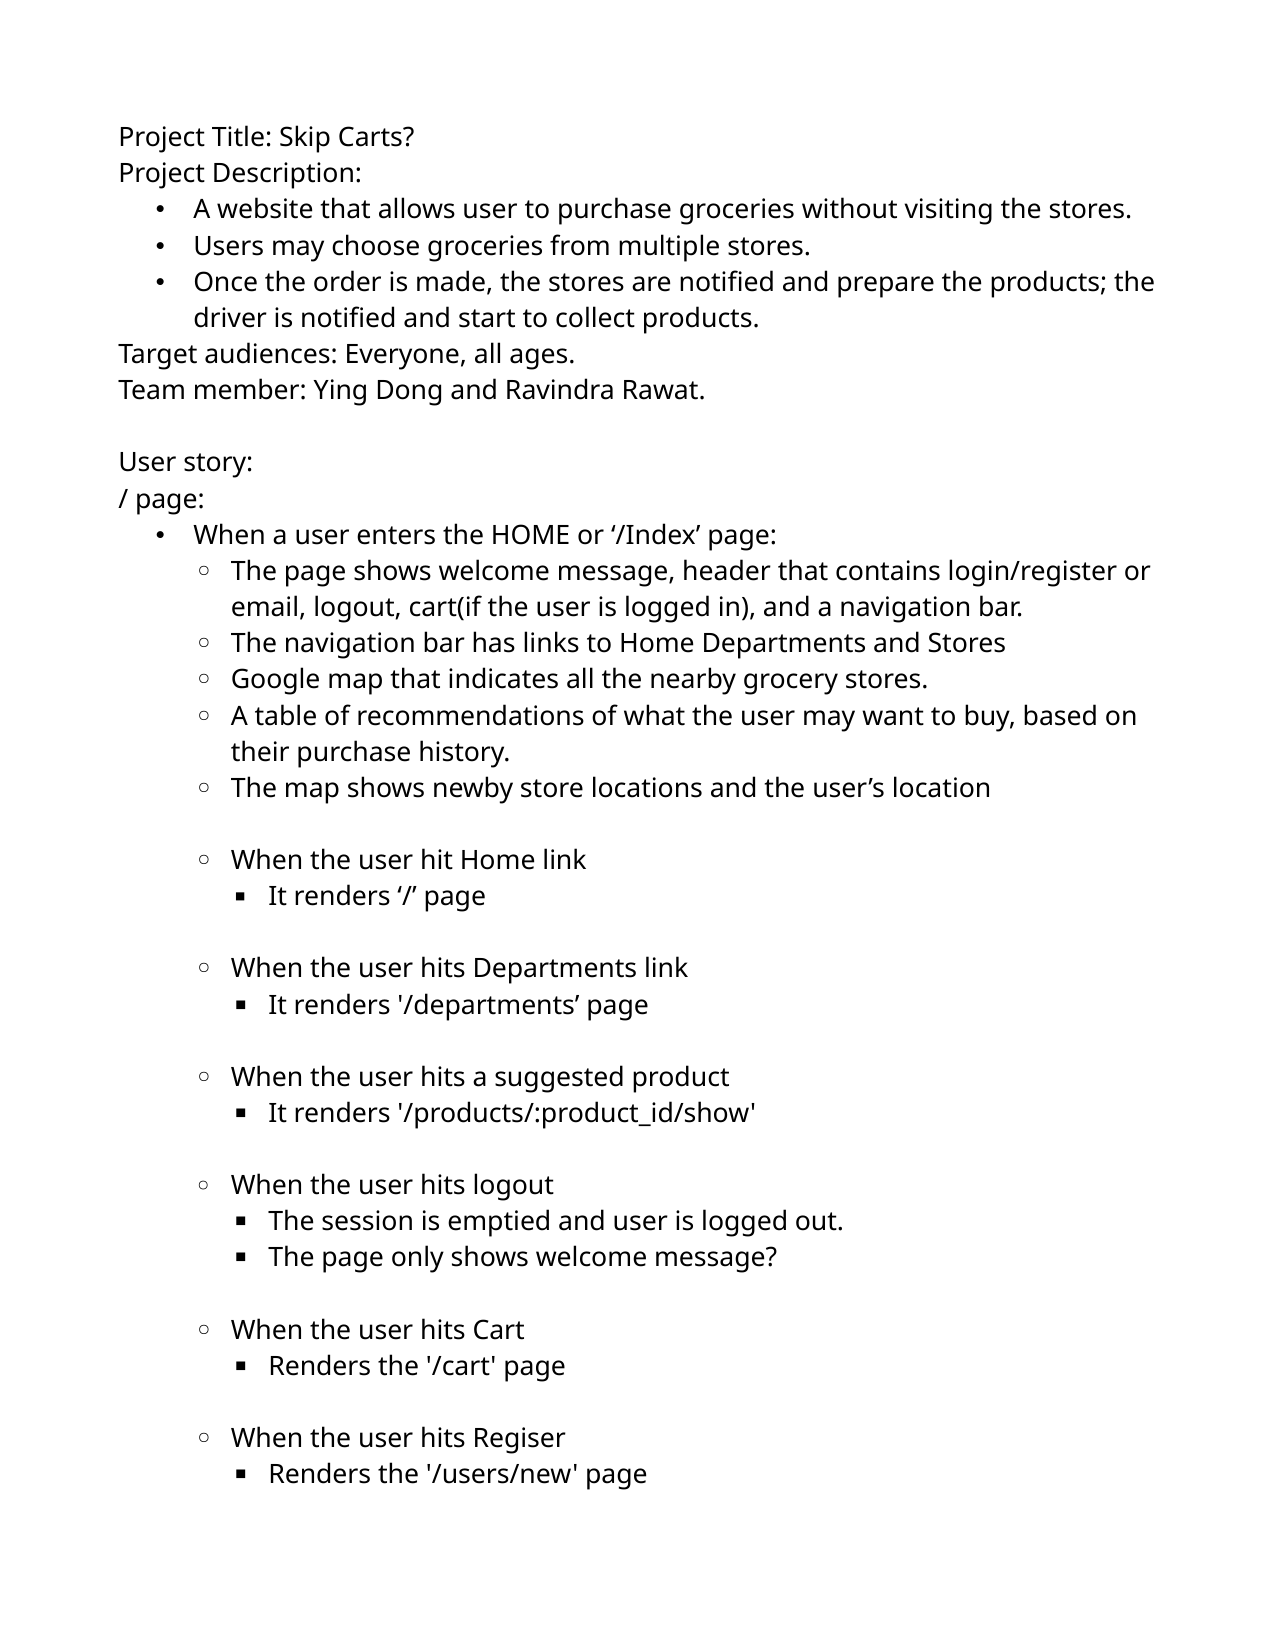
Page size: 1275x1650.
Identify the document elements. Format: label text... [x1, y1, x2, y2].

text Target audiences: Everyone, all ages. [118, 335, 1157, 371]
list When the user hits a suggested product [193, 1058, 1157, 1094]
list Renders the '/cart' page [231, 1347, 1157, 1383]
text Team member: Ying Dong and Ravindra Rawat. [118, 371, 1157, 407]
list A website that allows user to purchase groceries without visiting the stores. [156, 190, 1157, 227]
list The map shows newby store locations and the user’s location [193, 769, 1157, 805]
list When the user hits Departments link [193, 949, 1157, 986]
text Project Description: [118, 154, 1157, 190]
list The session is emptied and user is logged out. [231, 1202, 1157, 1238]
text Project Title: Skip Carts? [118, 118, 1157, 154]
list A table of recommendations of what the user may want to buy, based on their purchase history. [193, 696, 1157, 769]
list It renders '/products/:product_id/show' [231, 1094, 1157, 1130]
list The navigation bar has links to Home Departments and Stores [193, 624, 1157, 660]
list Users may choose groceries from multiple stores. [156, 227, 1157, 263]
list The page only shows welcome message? [231, 1238, 1157, 1274]
list When the user hit Home link [193, 841, 1157, 877]
list It renders ‘/’ page [231, 877, 1157, 913]
list The page shows welcome message, header that contains login/register or email, logout, cart(if the user is logged in), and a navigation bar. [193, 552, 1157, 624]
list When a user enters the HOME or ‘/Index’ page: [156, 516, 1157, 552]
text / page: [118, 479, 1157, 516]
list Once the order is made, the stores are notified and prepare the products; the driver is notified and start to collect products. [156, 263, 1157, 335]
list Google map that indicates all the nearby grocery stores. [193, 660, 1157, 696]
list When the user hits Cart [193, 1311, 1157, 1347]
list When the user hits logout [193, 1166, 1157, 1202]
text User story: [118, 443, 1157, 479]
list It renders '/departments’ page [231, 986, 1157, 1022]
list When the user hits Regiser [193, 1419, 1157, 1455]
list Renders the '/users/new' page [231, 1455, 1157, 1491]
